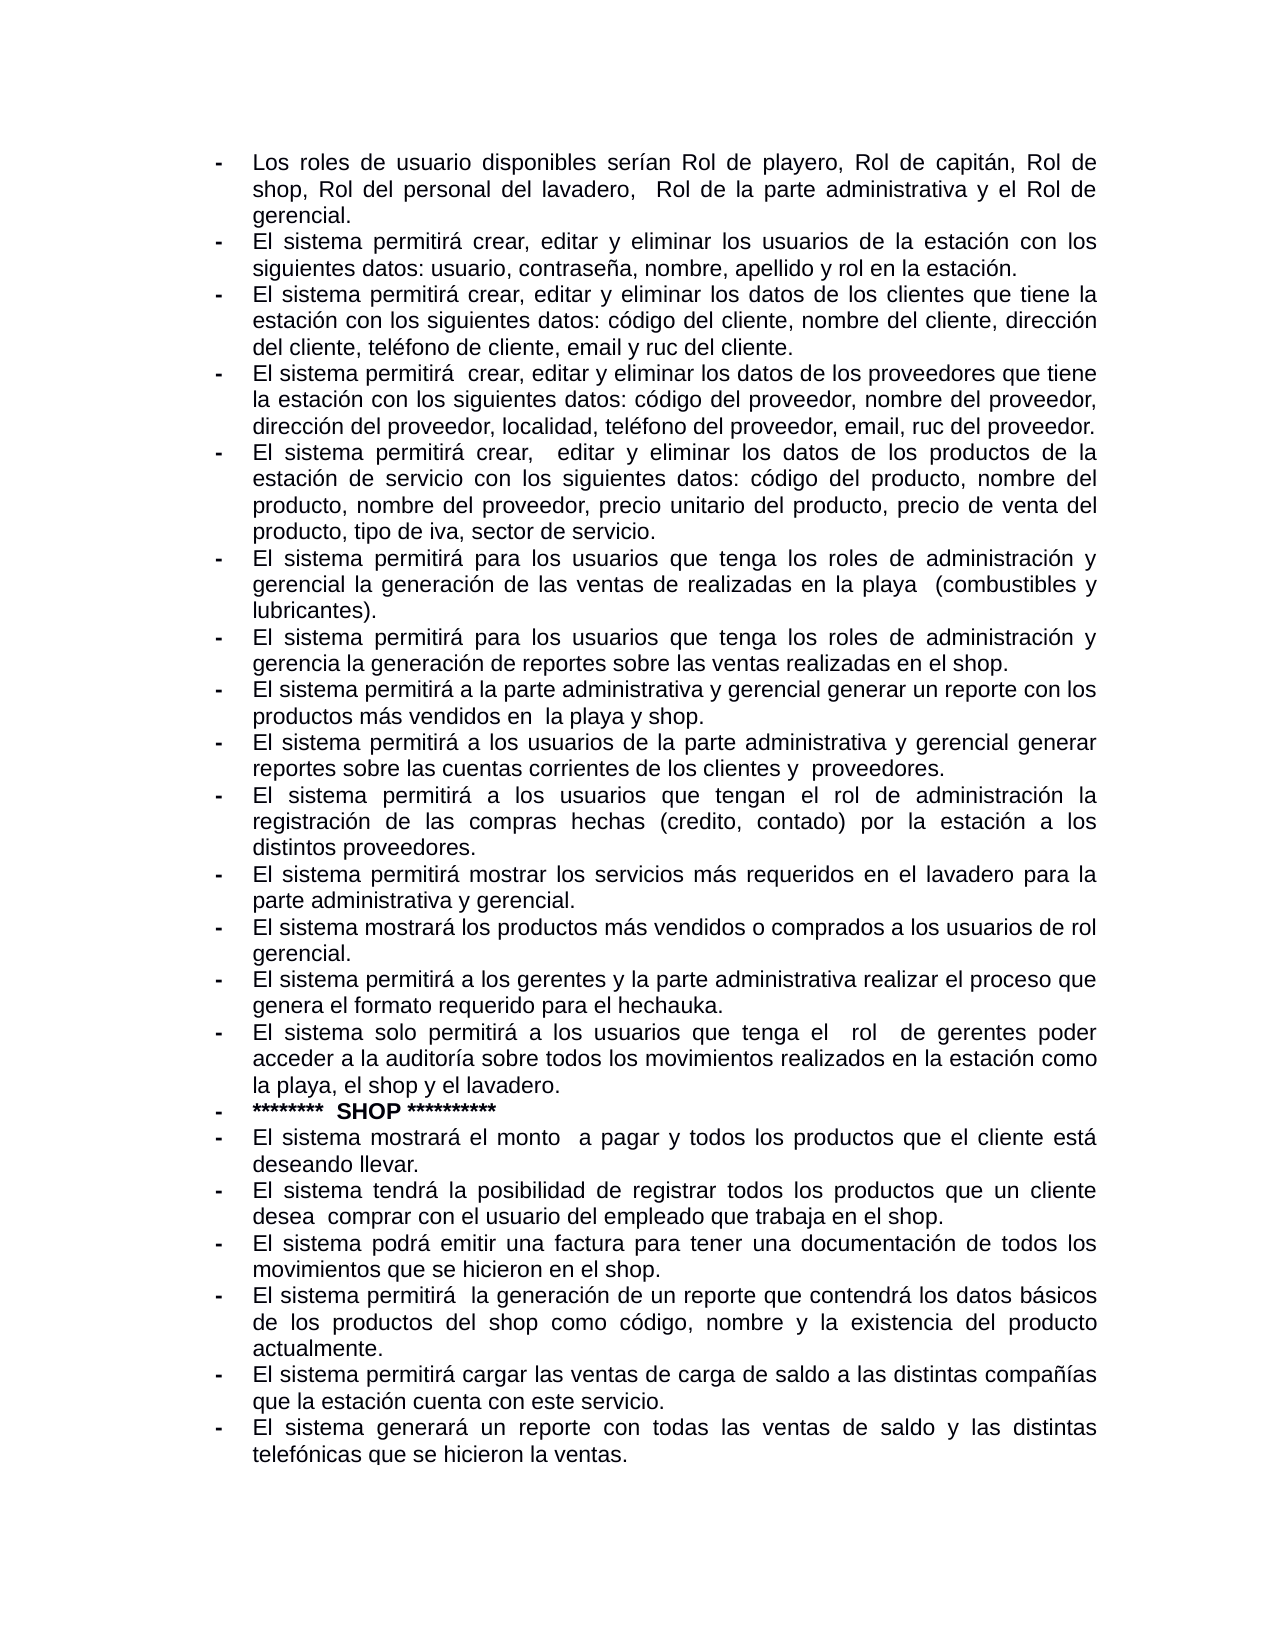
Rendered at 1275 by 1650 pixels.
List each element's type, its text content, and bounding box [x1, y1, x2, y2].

list El sistema permitirá la generación de un reporte que contendrá los datos básicos de los productos del shop como código, nombre y la existencia del producto actualmente. [215, 1281, 1098, 1360]
list El sistema permitirá para los usuarios que tenga los roles de administración y gerencial la generación de las ventas de realizadas en la playa (combustibles y lubricantes). [215, 543, 1098, 622]
list El sistema permitirá a los usuarios que tengan el rol de administración la registración de las compras hechas (credito, contado) por la estación a los distintos proveedores. [215, 780, 1098, 859]
list El sistema permitirá crear, editar y eliminar los usuarios de la estación con los siguientes datos: usuario, contraseña, nombre, apellido y rol en la estación. [215, 227, 1098, 279]
list El sistema permitirá para los usuarios que tenga los roles de administración y gerencia la generación de reportes sobre las ventas realizadas en el shop. [215, 622, 1098, 675]
list Los roles de usuario disponibles serían Rol de playero, Rol de capitán, Rol de shop, Rol del personal del lavadero, Rol de la parte administrativa y el Rol de gerencial. [215, 149, 1098, 227]
list El sistema solo permitirá a los usuarios que tenga el rol de gerentes poder acceder a la auditoría sobre todos los movimientos realizados en la estación como la playa, el shop y el lavadero. [215, 1017, 1098, 1096]
list El sistema tendrá la posibilidad de registrar todos los productos que un cliente desea comprar con el usuario del empleado que trabaja en el shop. [215, 1175, 1098, 1228]
list El sistema generará un reporte con todas las ventas de saldo y las distintas telefónicas que se hicieron la ventas. [215, 1413, 1098, 1465]
list El sistema permitirá crear, editar y eliminar los datos de los productos de la estación de servicio con los siguientes datos: código del producto, nombre del producto, nombre del proveedor, precio unitario del producto, precio de venta del producto, tipo de iva, sector de servicio. [215, 437, 1098, 543]
list El sistema permitirá crear, editar y eliminar los datos de los proveedores que tiene la estación con los siguientes datos: código del proveedor, nombre del proveedor, dirección del proveedor, localidad, teléfono del proveedor, email, ruc del proveedor. [215, 358, 1098, 437]
list El sistema mostrará los productos más vendidos o comprados a los usuarios de rol gerencial. [215, 912, 1098, 964]
list El sistema permitirá crear, editar y eliminar los datos de los clientes que tiene la estación con los siguientes datos: código del cliente, nombre del cliente, dirección del cliente, teléfono de cliente, email y ruc del cliente. [215, 279, 1098, 358]
list El sistema permitirá a la parte administrativa y gerencial generar un reporte con los productos más vendidos en la playa y shop. [215, 675, 1098, 727]
list El sistema permitirá mostrar los servicios más requeridos en el lavadero para la parte administrativa y gerencial. [215, 859, 1098, 912]
list El sistema podrá emitir una factura para tener una documentación de todos los movimientos que se hicieron en el shop. [215, 1228, 1098, 1281]
list El sistema permitirá a los usuarios de la parte administrativa y gerencial generar reportes sobre las cuentas corrientes de los clientes y proveedores. [215, 727, 1098, 780]
list ******** SHOP ********** [215, 1096, 1098, 1123]
list El sistema permitirá cargar las ventas de carga de saldo a las distintas compañías que la estación cuenta con este servicio. [215, 1360, 1098, 1413]
list El sistema permitirá a los gerentes y la parte administrativa realizar el proceso que genera el formato requerido para el hechauka. [215, 964, 1098, 1017]
list El sistema mostrará el monto a pagar y todos los productos que el cliente está deseando llevar. [215, 1123, 1098, 1175]
